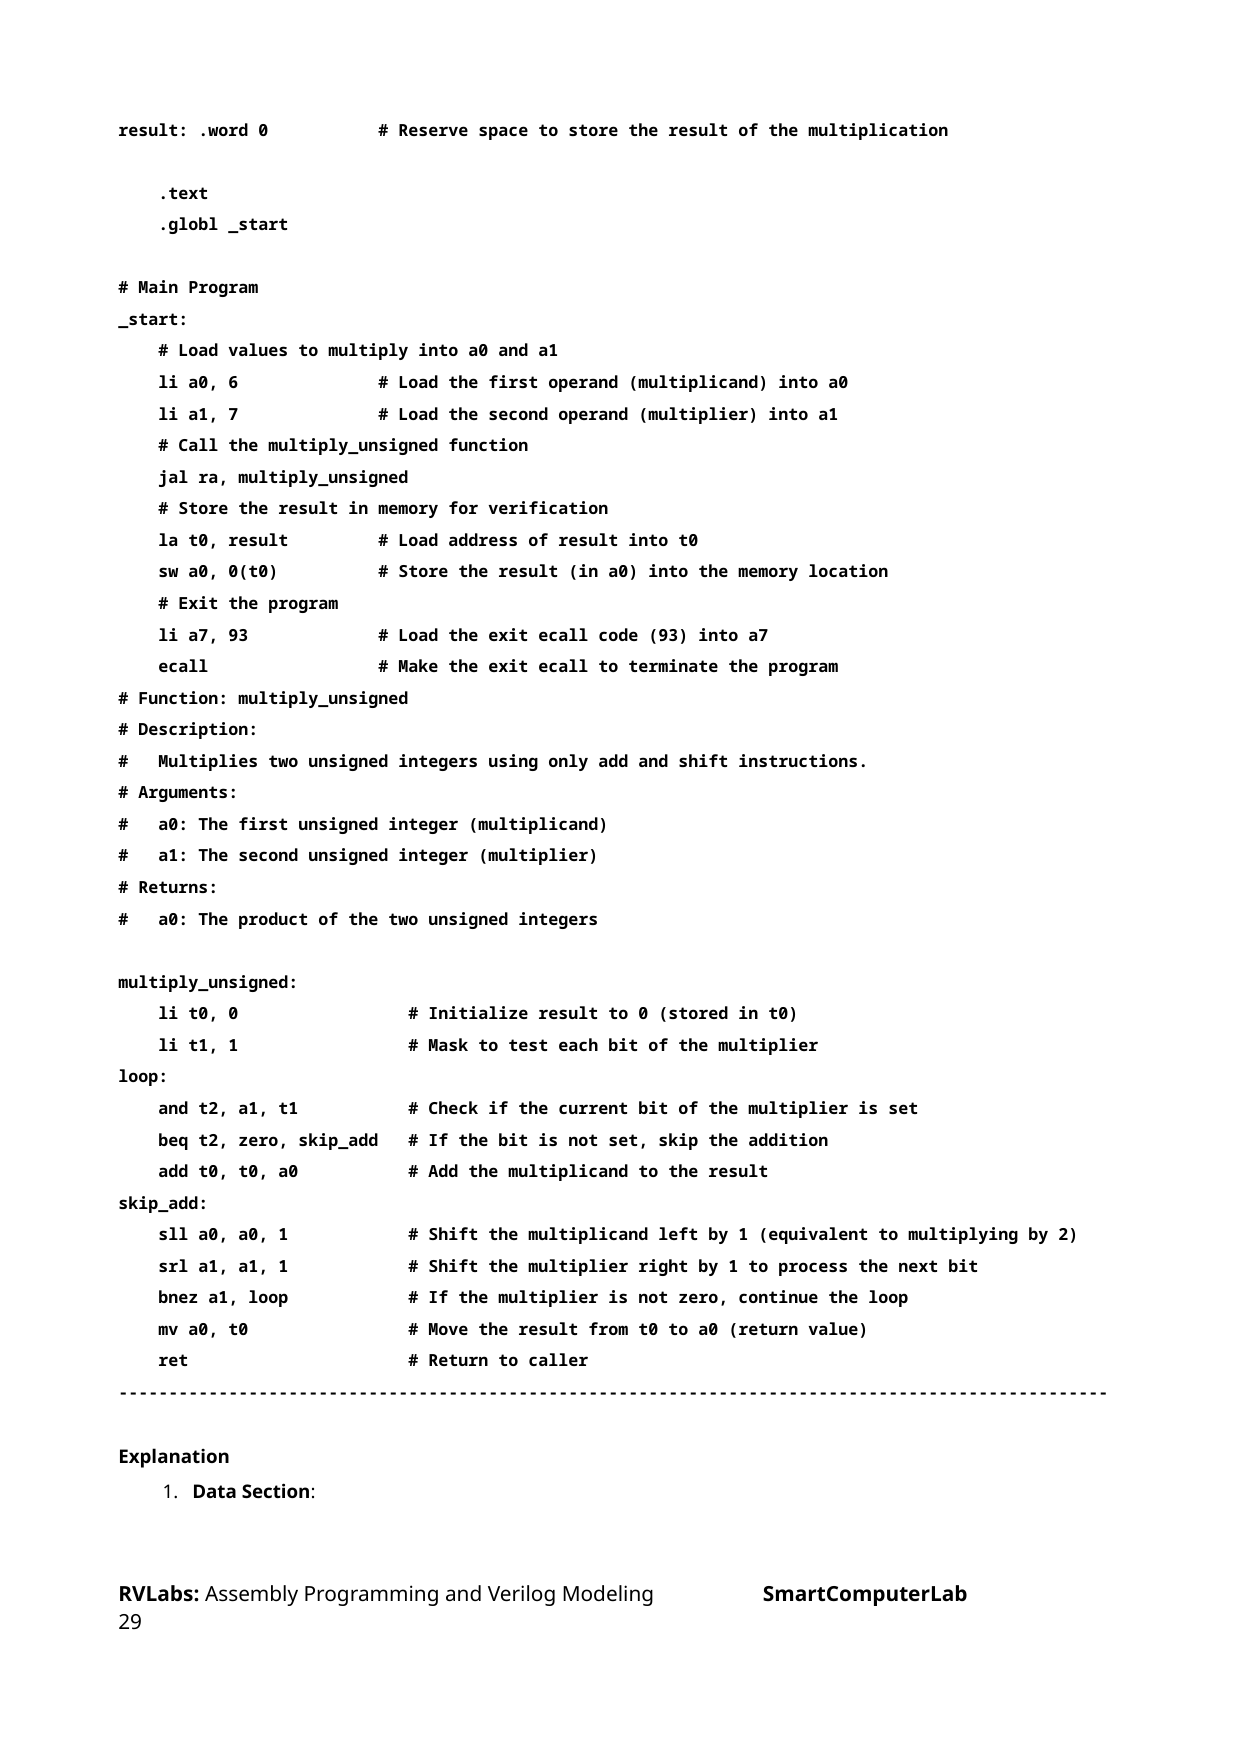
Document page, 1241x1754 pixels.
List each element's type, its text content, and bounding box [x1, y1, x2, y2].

text # a0: The first unsigned integer (multiplicand) [118, 812, 1122, 835]
text bnez a1, loop # If the multiplier is not zero, continue the loop [118, 1286, 1122, 1309]
text # Multiplies two unsigned integers using only add and shift instructions. [118, 749, 1122, 772]
text .text [118, 181, 1122, 204]
text li a7, 93 # Load the exit ecall code (93) into a7 [118, 623, 1122, 646]
text loop: [118, 1065, 1122, 1088]
text # Store the result in memory for verification [118, 497, 1122, 519]
text # Load values to multiply into a0 and a1 [118, 339, 1122, 362]
text # a0: The product of the two unsigned integers [118, 907, 1122, 930]
text li a0, 6 # Load the first operand (multiplicand) into a0 [118, 371, 1122, 393]
text multiply_unsigned: [118, 970, 1122, 993]
text # Exit the program [118, 592, 1122, 614]
text # Main Program [118, 276, 1122, 299]
text srl a1, a1, 1 # Shift the multiplier right by 1 to process the next bit [118, 1254, 1122, 1277]
text li a1, 7 # Load the second operand (multiplier) into a1 [118, 402, 1122, 425]
text sw a0, 0(t0) # Store the result (in a0) into the memory location [118, 560, 1122, 583]
text # Function: multiply_unsigned [118, 686, 1122, 709]
text # a1: The second unsigned integer (multiplier) [118, 844, 1122, 867]
text .globl _start [118, 213, 1122, 236]
text result: .word 0 # Reserve space to store the result of the multiplication [118, 118, 1122, 141]
text ecall # Make the exit ecall to terminate the program [118, 655, 1122, 677]
text mv a0, t0 # Move the result from t0 to a0 (return value) [118, 1317, 1122, 1340]
text jal ra, multiply_unsigned [118, 465, 1122, 488]
text Explanation [118, 1444, 1122, 1469]
text and t2, a1, t1 # Check if the current bit of the multiplier is set [118, 1097, 1122, 1119]
text skip_add: [118, 1191, 1122, 1214]
text --------------------------------------------------------------------------------------------------- [118, 1381, 1122, 1403]
text # Description: [118, 718, 1122, 741]
text sll a0, a0, 1 # Shift the multiplicand left by 1 (equivalent to multiplying by 2) [118, 1223, 1122, 1246]
text beq t2, zero, skip_add # If the bit is not set, skip the addition [118, 1128, 1122, 1151]
text add t0, t0, a0 # Add the multiplicand to the result [118, 1160, 1122, 1182]
list Data Section: [162, 1478, 1122, 1504]
text li t1, 1 # Mask to test each bit of the multiplier [118, 1033, 1122, 1056]
text li t0, 0 # Initialize result to 0 (stored in t0) [118, 1002, 1122, 1024]
text _start: [118, 307, 1122, 330]
text ret # Return to caller [118, 1349, 1122, 1372]
text # Call the multiply_unsigned function [118, 434, 1122, 456]
text # Arguments: [118, 781, 1122, 804]
text la t0, result # Load address of result into t0 [118, 528, 1122, 551]
text # Returns: [118, 876, 1122, 898]
